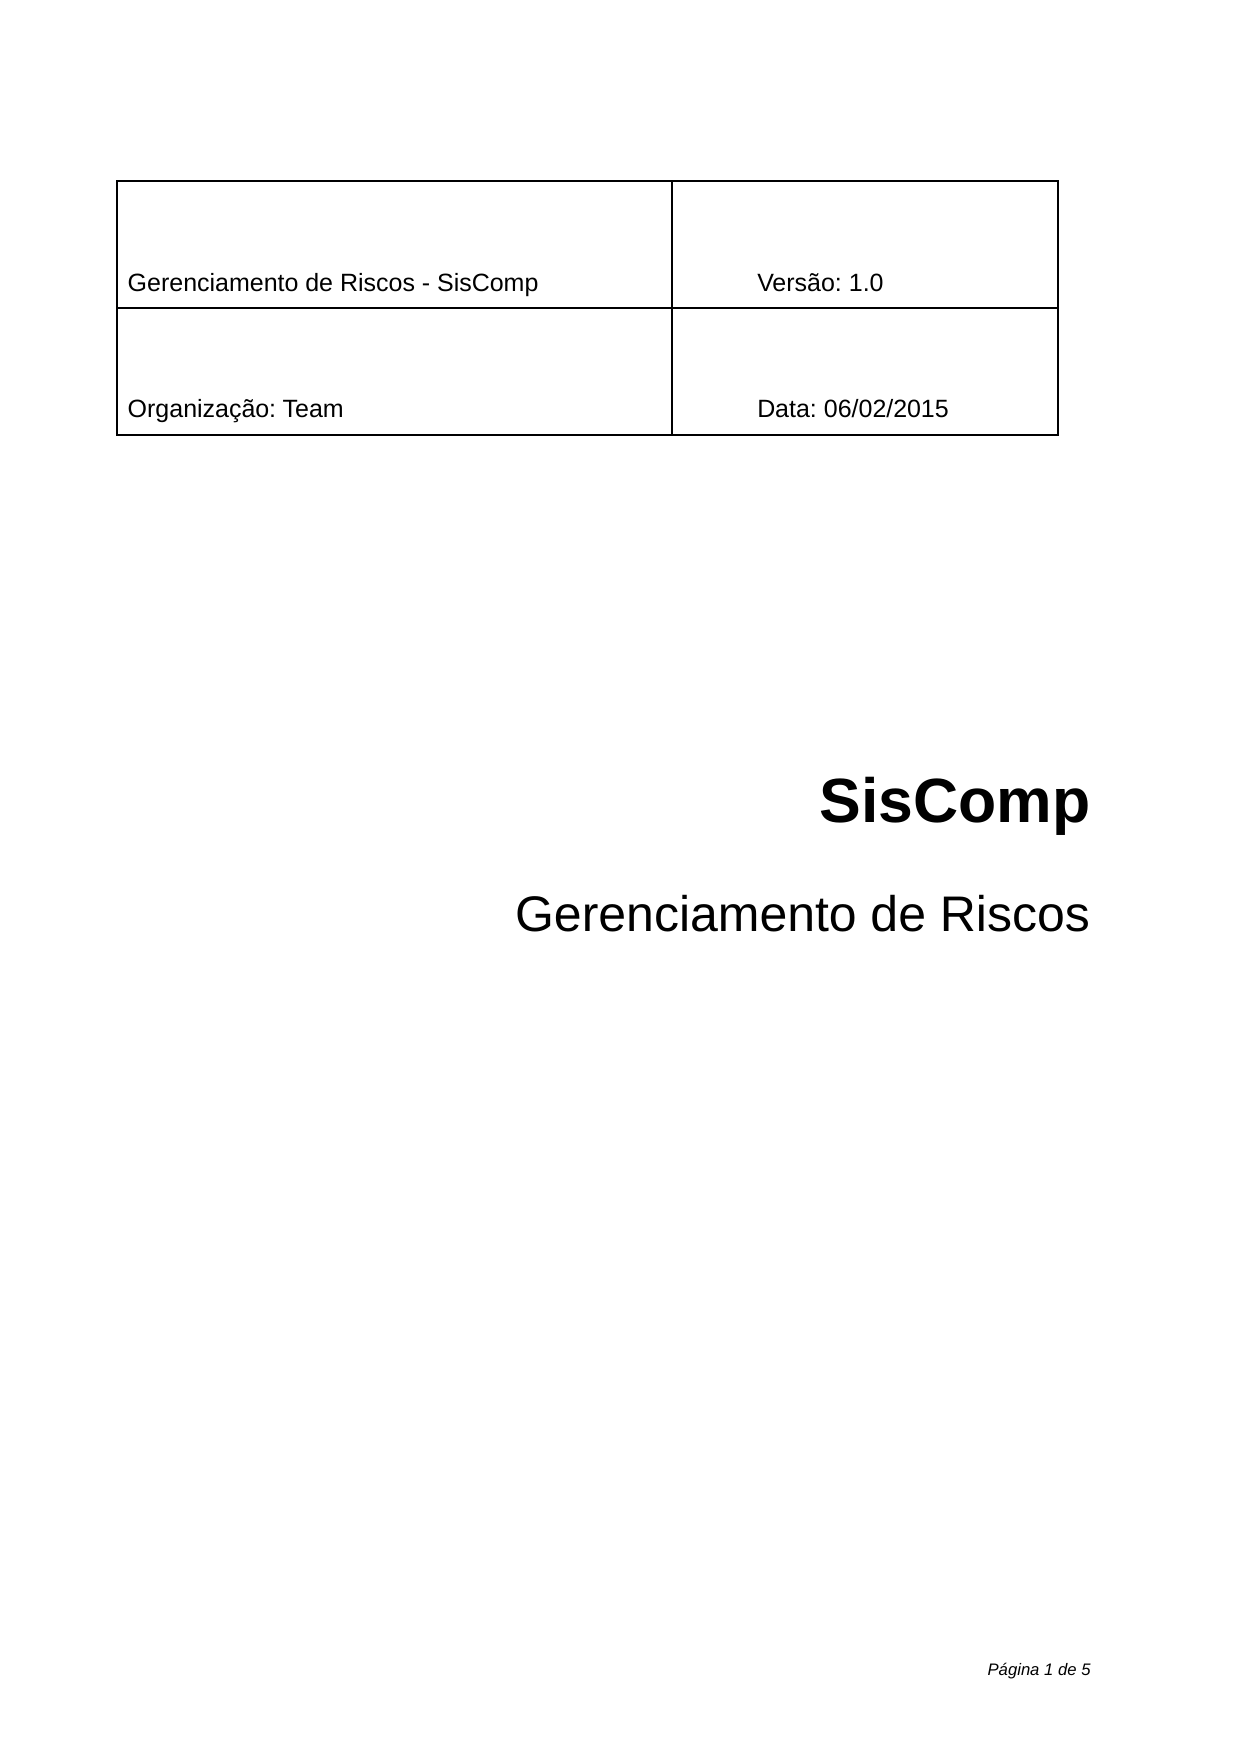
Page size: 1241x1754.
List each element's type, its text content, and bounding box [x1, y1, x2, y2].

subtitle Gerenciamento de Riscos [262, 884, 1090, 942]
subtitle SisComp [262, 764, 1090, 836]
